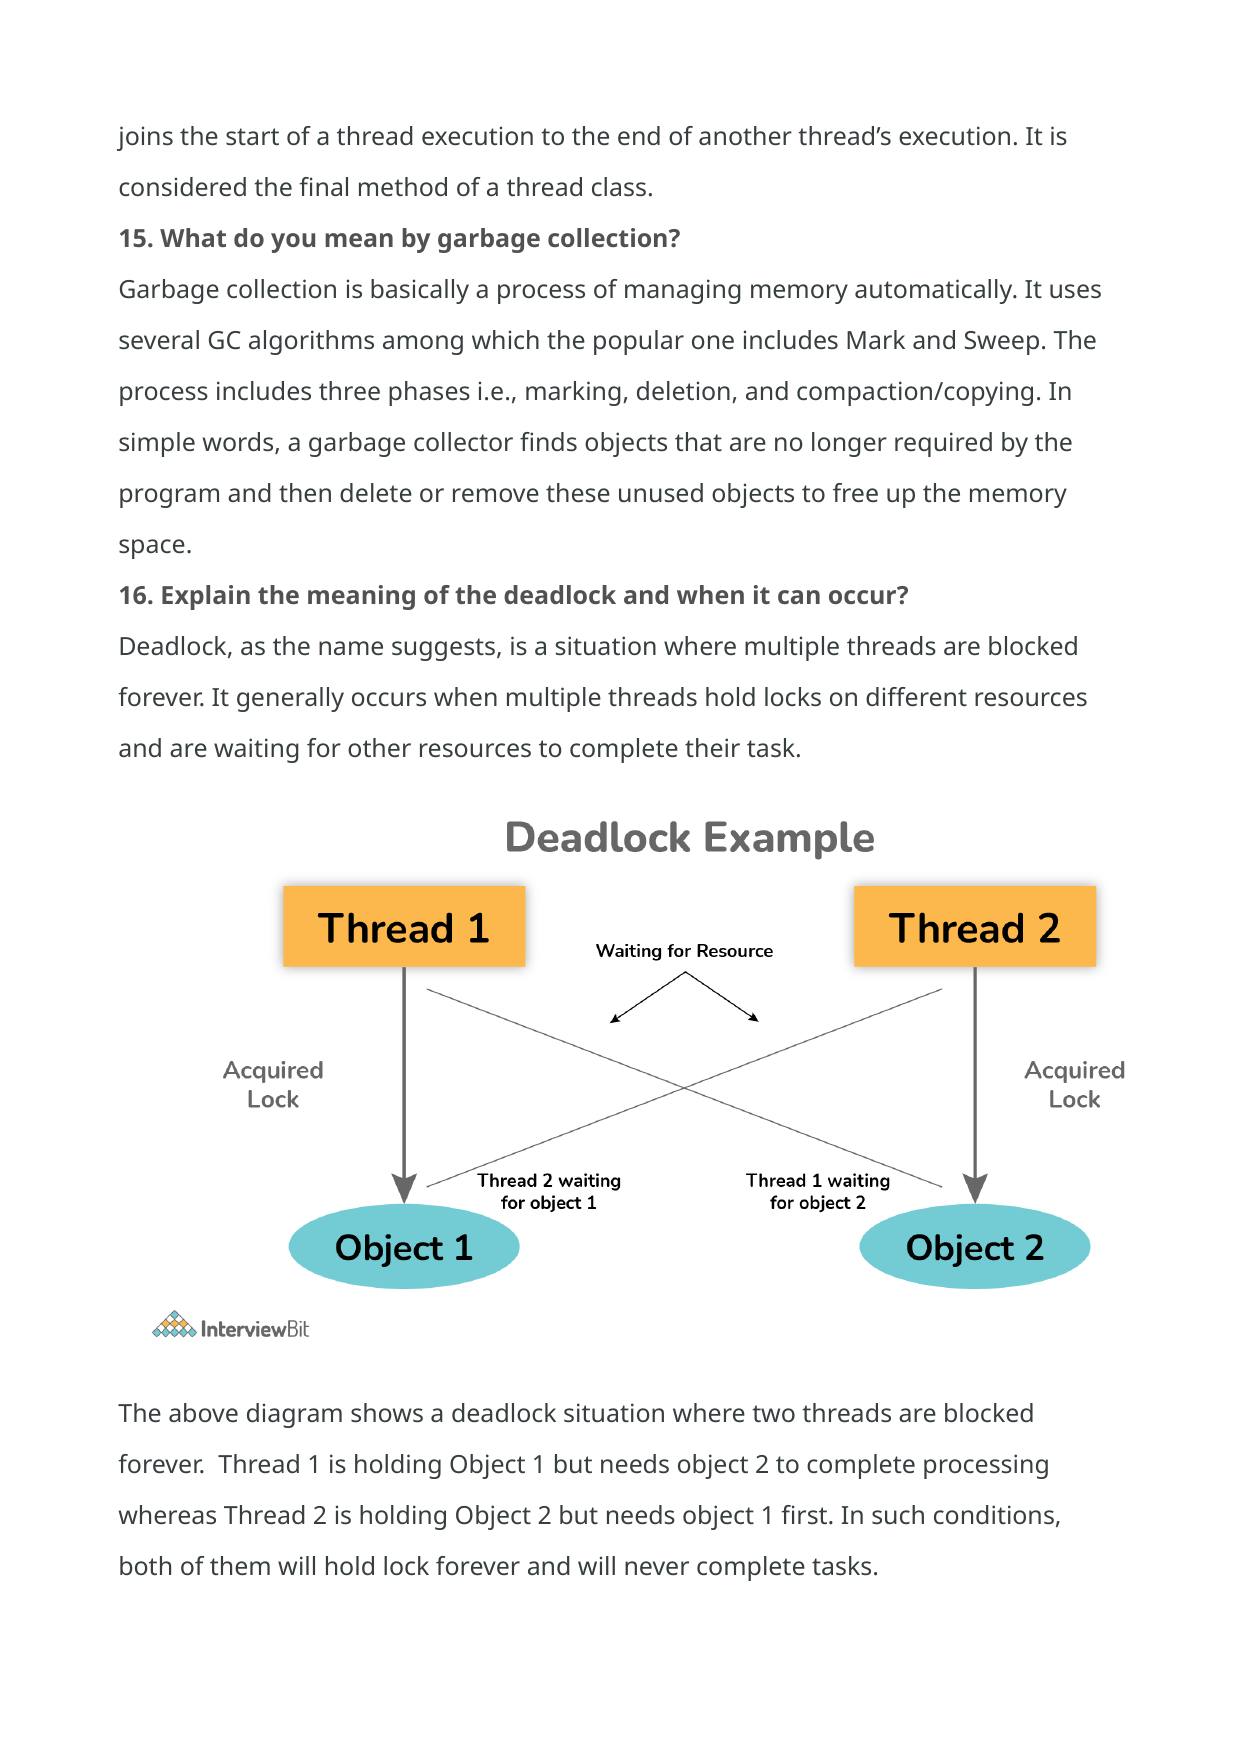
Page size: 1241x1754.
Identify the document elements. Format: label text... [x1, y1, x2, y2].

text joins the start of a thread execution to the end of another thread’s execution. It is considered the final method of a thread class. [118, 118, 1122, 203]
text The above diagram shows a deadlock situation where two threads are blocked forever. Thread 1 is holding Object 1 but needs object 2 to complete processing whereas Thread 2 is holding Object 2 but needs object 1 first. In such conditions, both of them will hold lock forever and will never complete tasks. [118, 1395, 1122, 1582]
picture [118, 781, 1230, 1367]
subtitle 15. What do you mean by garbage collection? [118, 220, 1122, 254]
text Garbage collection is basically a process of managing memory automatically. It uses several GC algorithms among which the popular one includes Mark and Sweep. The process includes three phases i.e., marking, deletion, and compaction/copying. In simple words, a garbage collector finds objects that are no longer required by the program and then delete or remove these unused objects to free up the memory space. [118, 271, 1122, 561]
text Deadlock, as the name suggests, is a situation where multiple threads are blocked forever. It generally occurs when multiple threads hold locks on different resources and are waiting for other resources to complete their task. [118, 628, 1122, 765]
subtitle 16. Explain the meaning of the deadlock and when it can occur? [118, 577, 1122, 612]
